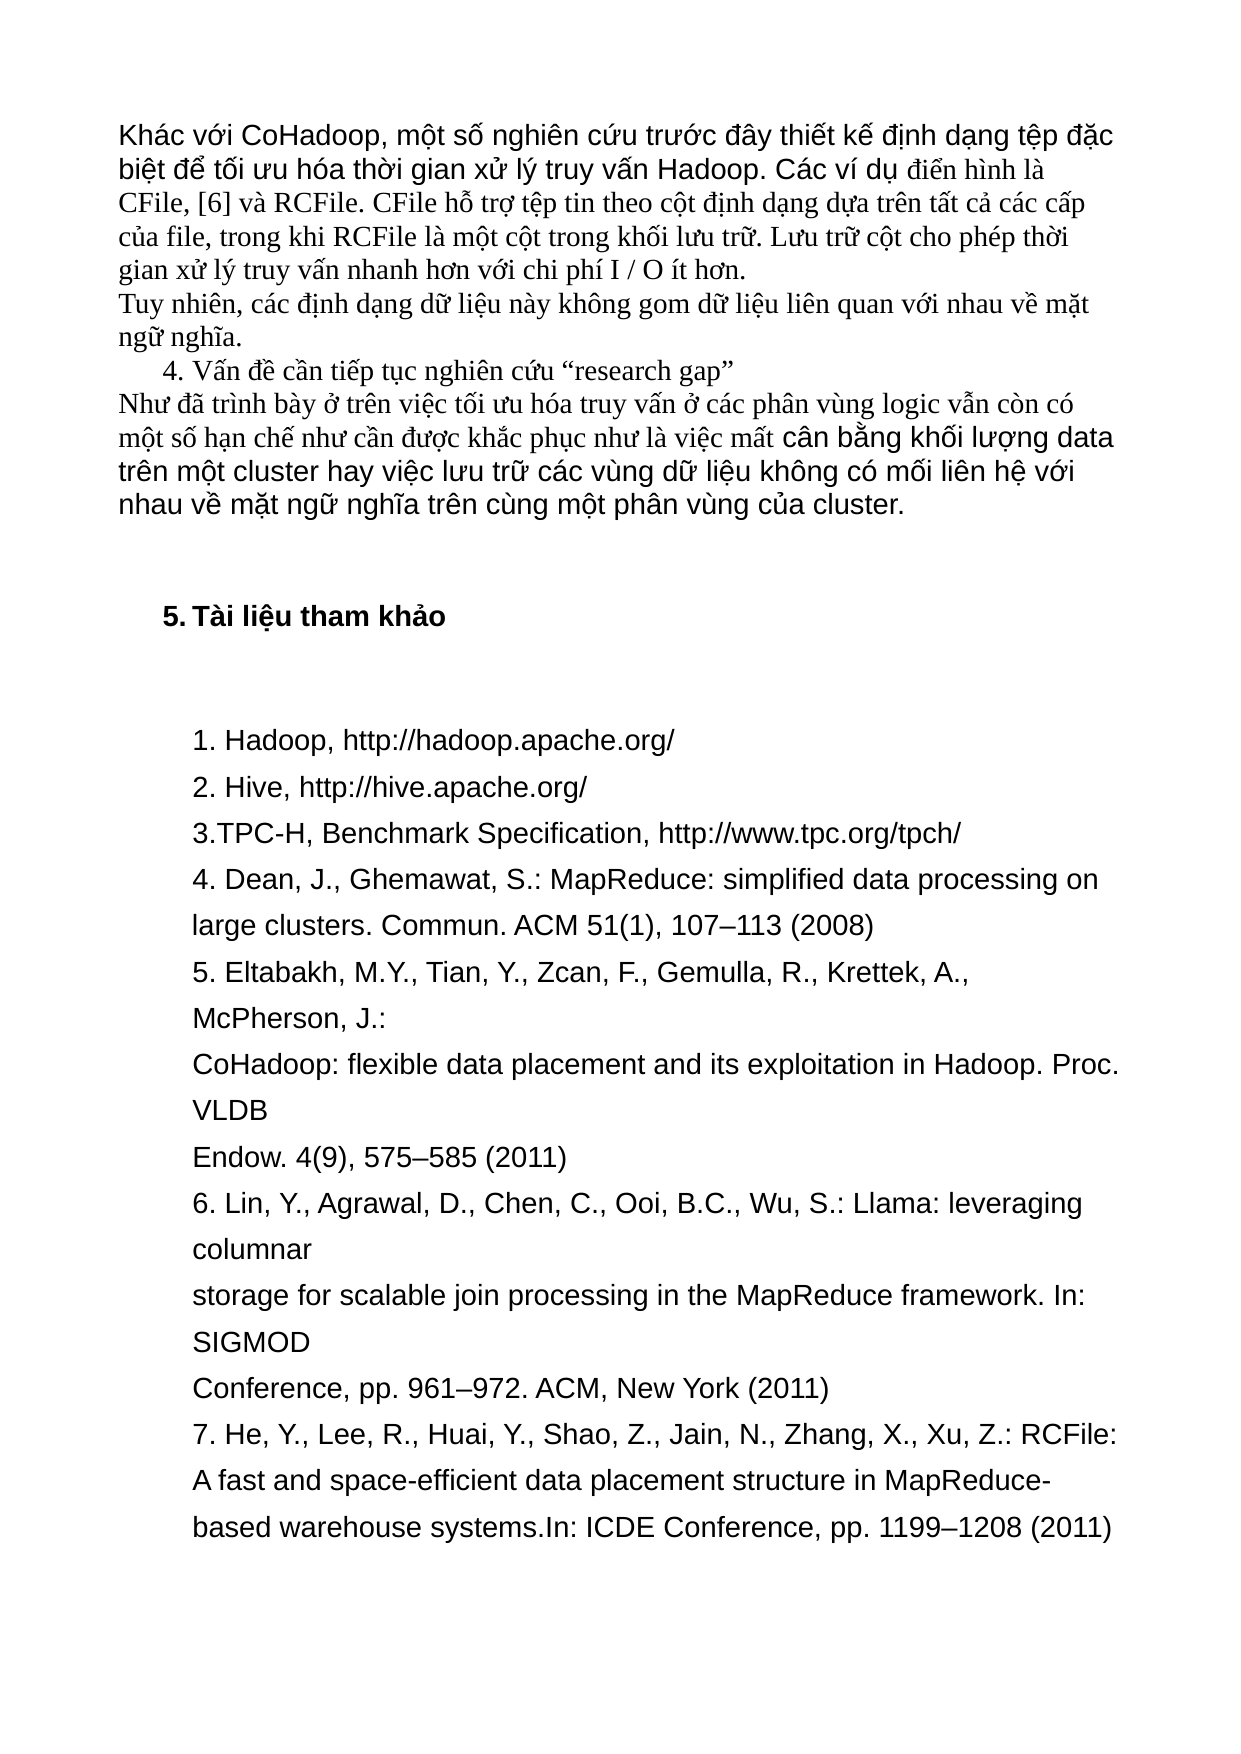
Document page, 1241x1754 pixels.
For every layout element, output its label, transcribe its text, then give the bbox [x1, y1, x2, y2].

list Vấn đề cần tiếp tục nghiên cứu “research gap” [162, 353, 1122, 387]
text 6. Lin, Y., Agrawal, D., Chen, C., Ooi, B.C., Wu, S.: Llama: leveraging columnar [192, 1186, 1122, 1266]
text 3.TPC-H, Benchmark Specification, http://www.tpc.org/tpch/ [192, 816, 1122, 849]
text Như đã trình bày ở trên việc tối ưu hóa truy vấn ở các phân vùng logic vẫn còn có một số hạn chế như cần được khắc phục như là việc mất cân bằng khối lượng data trên một cluster hay việc lưu trữ các vùng dữ liệu không có mối liên hệ với nhau về mặt ngữ nghĩa trên cùng một phân vùng của cluster. [118, 387, 1122, 521]
text 2. Hive, http://hive.apache.org/ [192, 769, 1122, 803]
text 1. Hadoop, http://hadoop.apache.org/ [192, 723, 1122, 757]
text Khác với CoHadoop, một số nghiên cứu trước đây thiết kế định dạng tệp đặc biệt để tối ưu hóa thời gian xử lý truy vấn Hadoop. Các ví dụ điển hình là CFile, [6] và RCFile. CFile hỗ trợ tệp tin theo cột định dạng dựa trên tất cả các cấp của file, trong khi RCFile là một cột trong khối lưu trữ. Lưu trữ cột cho phép thời gian xử lý truy vấn nhanh hơn với chi phí I / O ít hơn. [118, 118, 1122, 286]
text storage for scalable join processing in the MapReduce framework. In: SIGMOD [192, 1278, 1122, 1358]
text Endow. 4(9), 575–585 (2011) [192, 1139, 1122, 1173]
text 7. He, Y., Lee, R., Huai, Y., Shao, Z., Jain, N., Zhang, X., Xu, Z.: RCFile: A fast and space-efficient data placement structure in MapReduce-based warehouse systems.In: ICDE Conference, pp. 1199–1208 (2011) [192, 1417, 1122, 1543]
text 5. Eltabakh, M.Y., Tian, Y., Zcan, F., Gemulla, R., Krettek, A., McPherson, J.: [192, 954, 1122, 1034]
text Conference, pp. 961–972. ACM, New York (2011) [192, 1371, 1122, 1404]
text Tuy nhiên, các định dạng dữ liệu này không gom dữ liệu liên quan với nhau về mặt ngữ nghĩa. [118, 286, 1122, 353]
text CoHadoop: flexible data placement and its exploitation in Hadoop. Proc. VLDB [192, 1047, 1122, 1127]
text 4. Dean, J., Ghemawat, S.: MapReduce: simplified data processing on large clusters. Commun. ACM 51(1), 107–113 (2008) [192, 862, 1122, 942]
list Tài liệu tham khảo [162, 599, 1122, 632]
